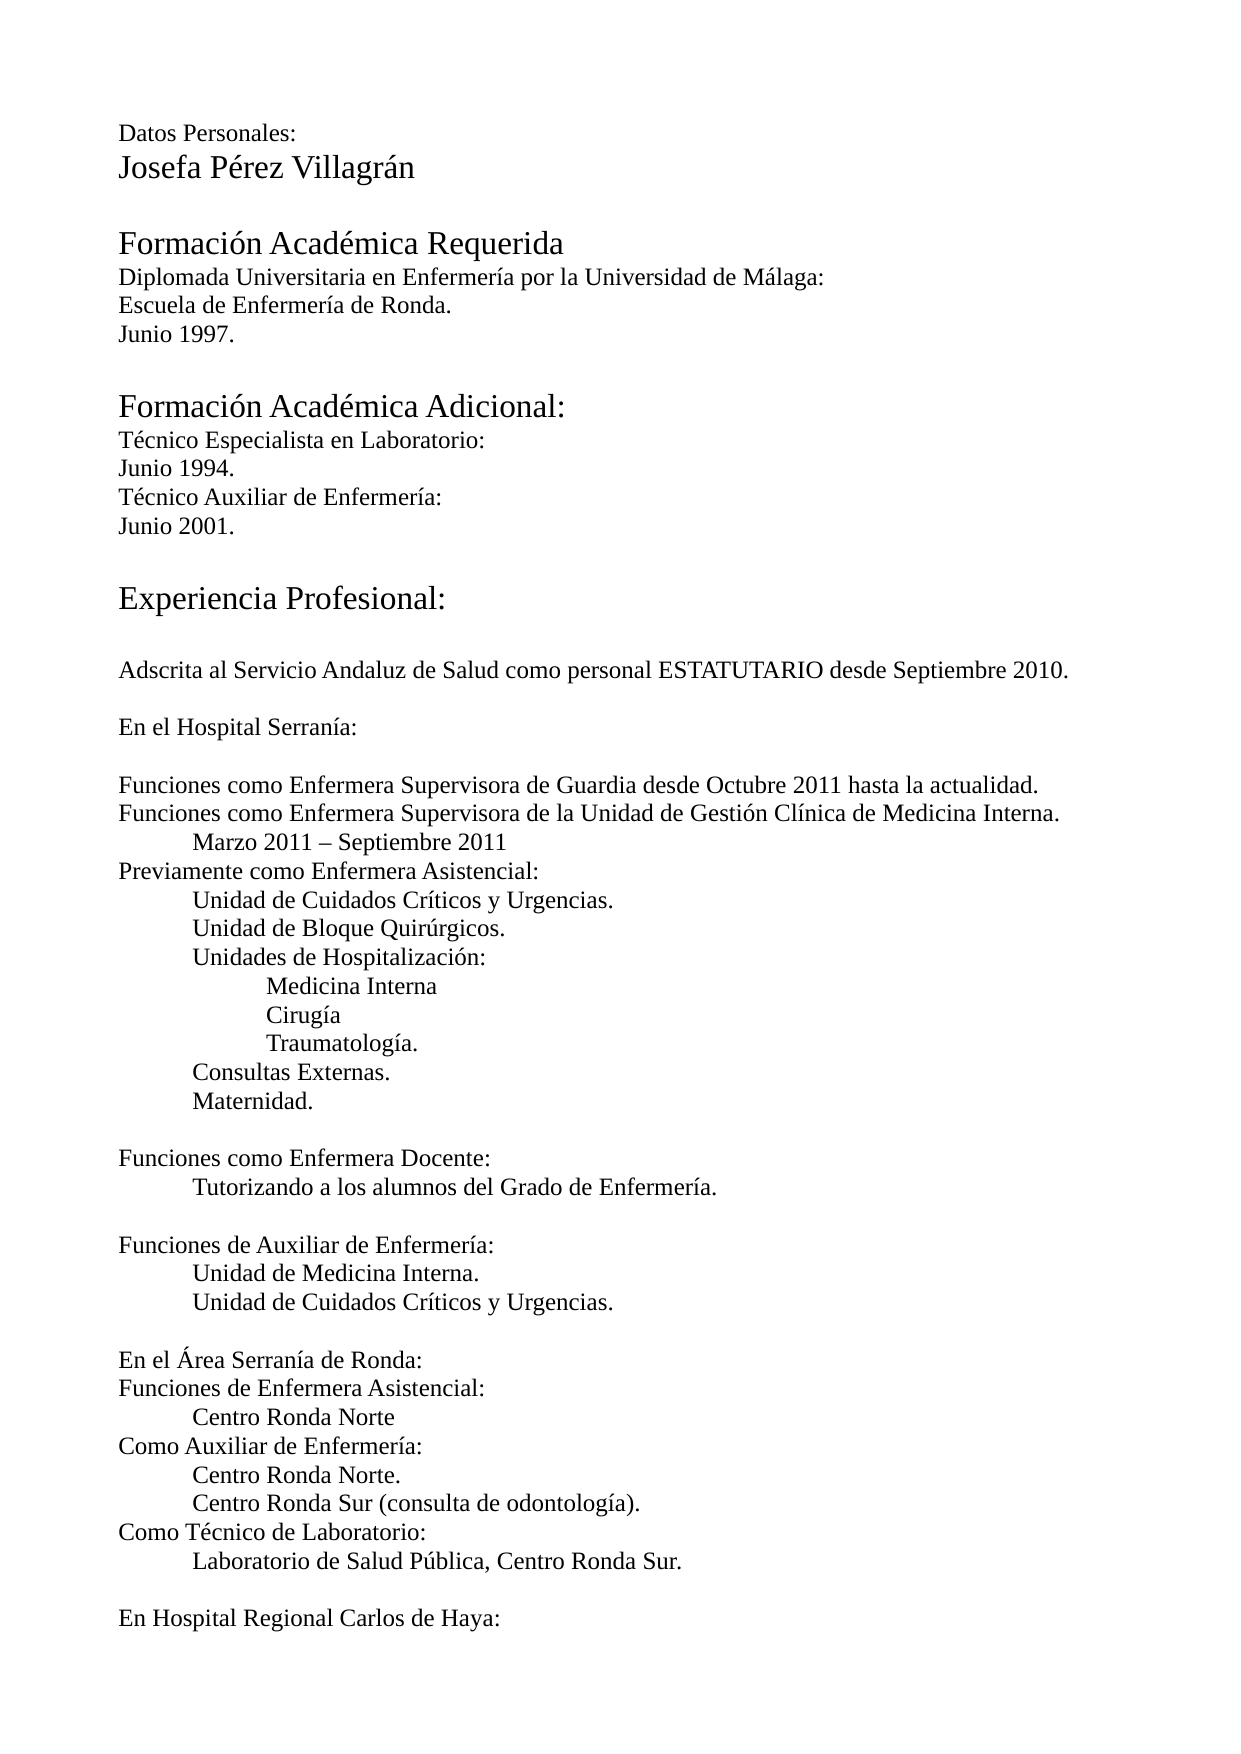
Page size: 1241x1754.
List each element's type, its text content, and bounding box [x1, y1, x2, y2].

text Adscrita al Servicio Andaluz de Salud como personal ESTATUTARIO desde Septiembre 2010. [118, 655, 1122, 683]
text Funciones de Auxiliar de Enfermería: [118, 1230, 1122, 1258]
text Centro Ronda Norte [118, 1402, 1122, 1431]
text Unidad de Cuidados Críticos y Urgencias. [118, 1287, 1122, 1316]
text Unidad de Bloque Quirúrgicos. [118, 913, 1122, 942]
text Centro Ronda Sur (consulta de odontología). [118, 1488, 1122, 1517]
text Previamente como Enfermera Asistencial: [118, 856, 1122, 885]
text Formación Académica Adicional: [118, 386, 1122, 425]
text Como Auxiliar de Enfermería: [118, 1431, 1122, 1460]
text En el Área Serranía de Ronda: [118, 1345, 1122, 1373]
text Unidades de Hospitalización: [118, 942, 1122, 971]
text Formación Académica Requerida [118, 223, 1122, 262]
text Centro Ronda Norte. [118, 1460, 1122, 1488]
text Cirugía [118, 1000, 1122, 1028]
text Tutorizando a los alumnos del Grado de Enfermería. [118, 1172, 1122, 1201]
text Diplomada Universitaria en Enfermería por la Universidad de Málaga: [118, 262, 1122, 291]
text Laboratorio de Salud Pública, Centro Ronda Sur. [118, 1546, 1122, 1575]
text Funciones como Enfermera Supervisora de Guardia desde Octubre 2011 hasta la actualidad. [118, 770, 1122, 798]
text Funciones de Enfermera Asistencial: [118, 1373, 1122, 1402]
text Unidad de Medicina Interna. [118, 1258, 1122, 1287]
text Junio 1994. [118, 453, 1122, 482]
text Traumatología. [118, 1028, 1122, 1057]
text Unidad de Cuidados Críticos y Urgencias. [118, 885, 1122, 913]
text Como Técnico de Laboratorio: [118, 1517, 1122, 1546]
text Consultas Externas. [118, 1057, 1122, 1086]
text Funciones como Enfermera Supervisora de la Unidad de Gestión Clínica de Medicina Interna. [118, 798, 1122, 827]
text Maternidad. [118, 1086, 1122, 1115]
text Técnico Especialista en Laboratorio: [118, 425, 1122, 453]
text Experiencia Profesional: [118, 578, 1122, 616]
text Junio 2001. [118, 511, 1122, 540]
text Josefa Pérez Villagrán [118, 147, 1122, 185]
text Medicina Interna [118, 971, 1122, 1000]
text En Hospital Regional Carlos de Haya: [118, 1603, 1122, 1632]
text Junio 1997. [118, 319, 1122, 348]
text Funciones como Enfermera Docente: [118, 1143, 1122, 1172]
text Escuela de Enfermería de Ronda. [118, 291, 1122, 319]
text En el Hospital Serranía: [118, 712, 1122, 741]
text Técnico Auxiliar de Enfermería: [118, 482, 1122, 511]
text Marzo 2011 – Septiembre 2011 [118, 827, 1122, 856]
text Datos Personales: [118, 118, 1122, 147]
